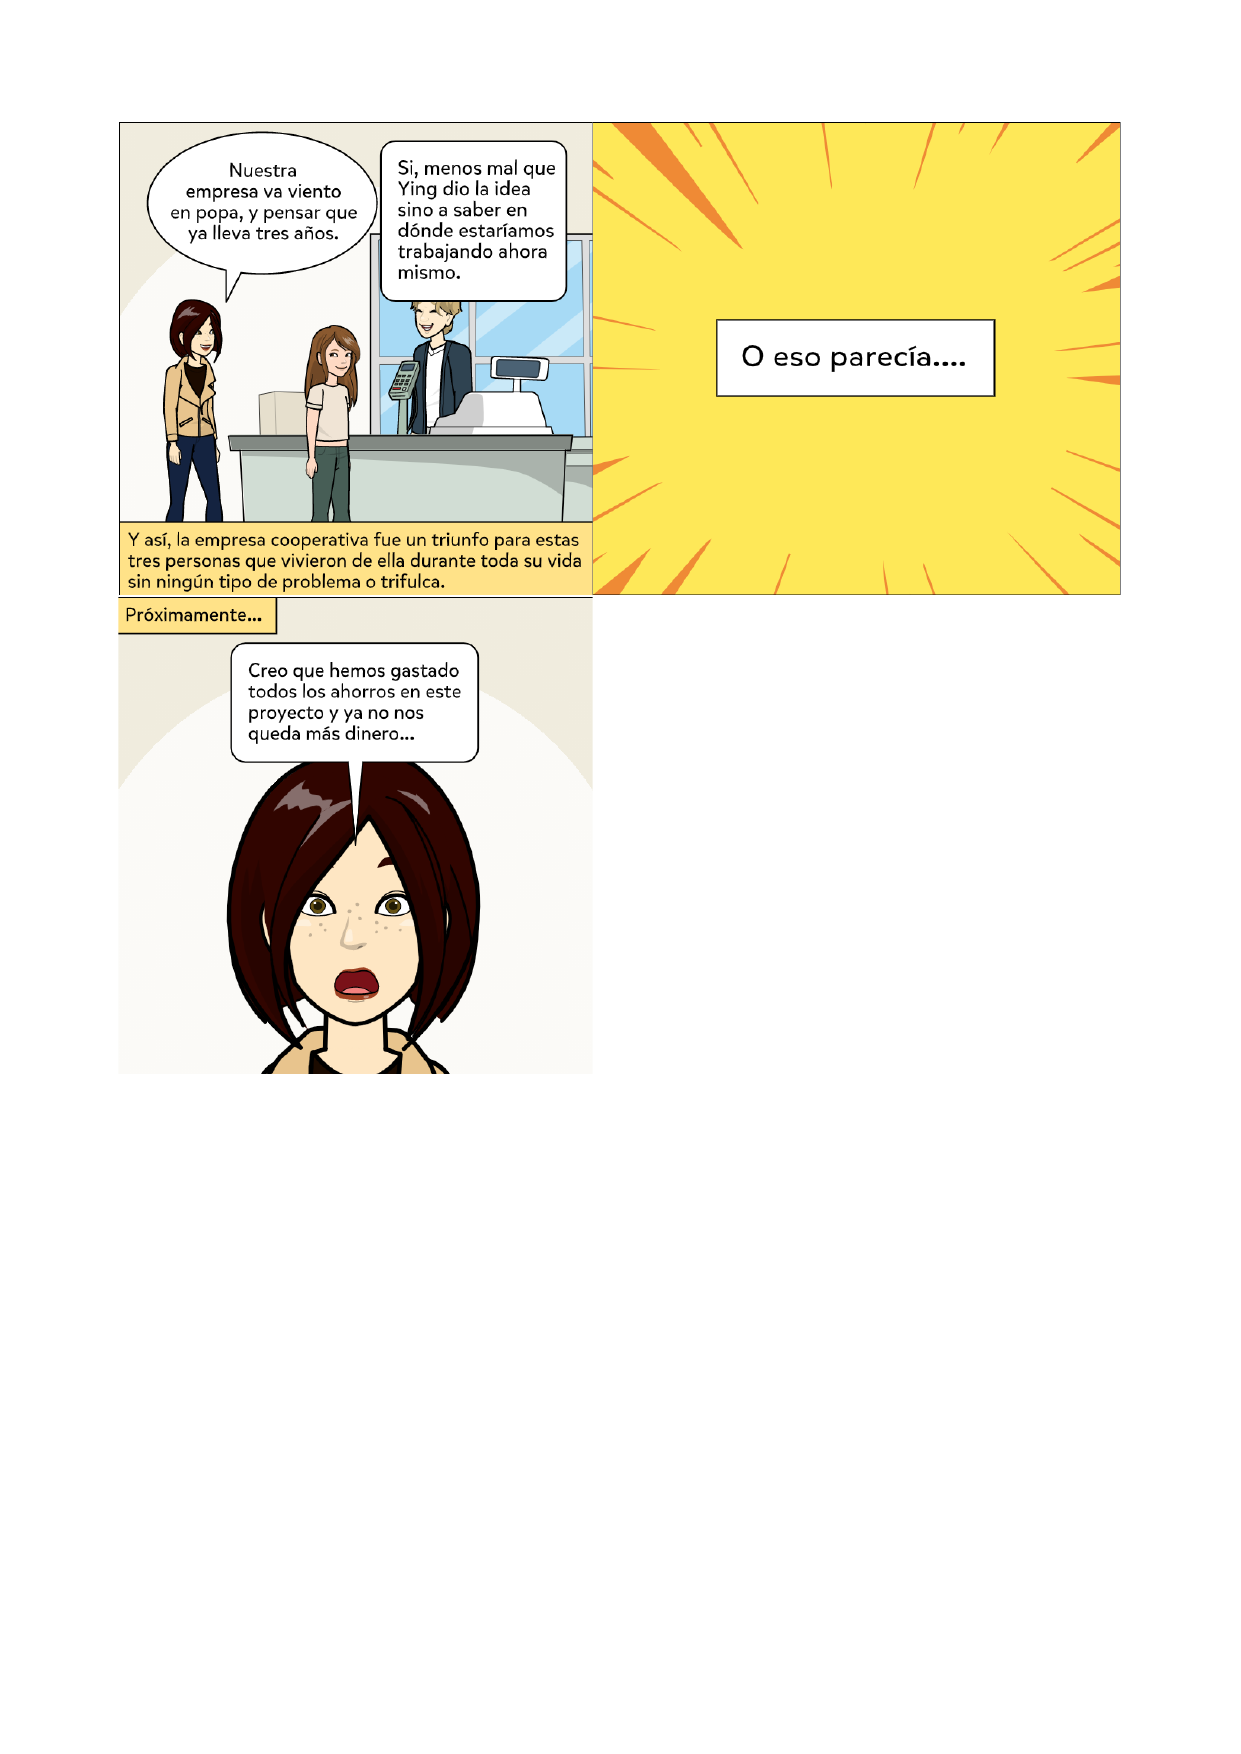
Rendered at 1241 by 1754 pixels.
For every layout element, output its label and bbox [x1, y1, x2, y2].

picture [118, 121, 1121, 1074]
